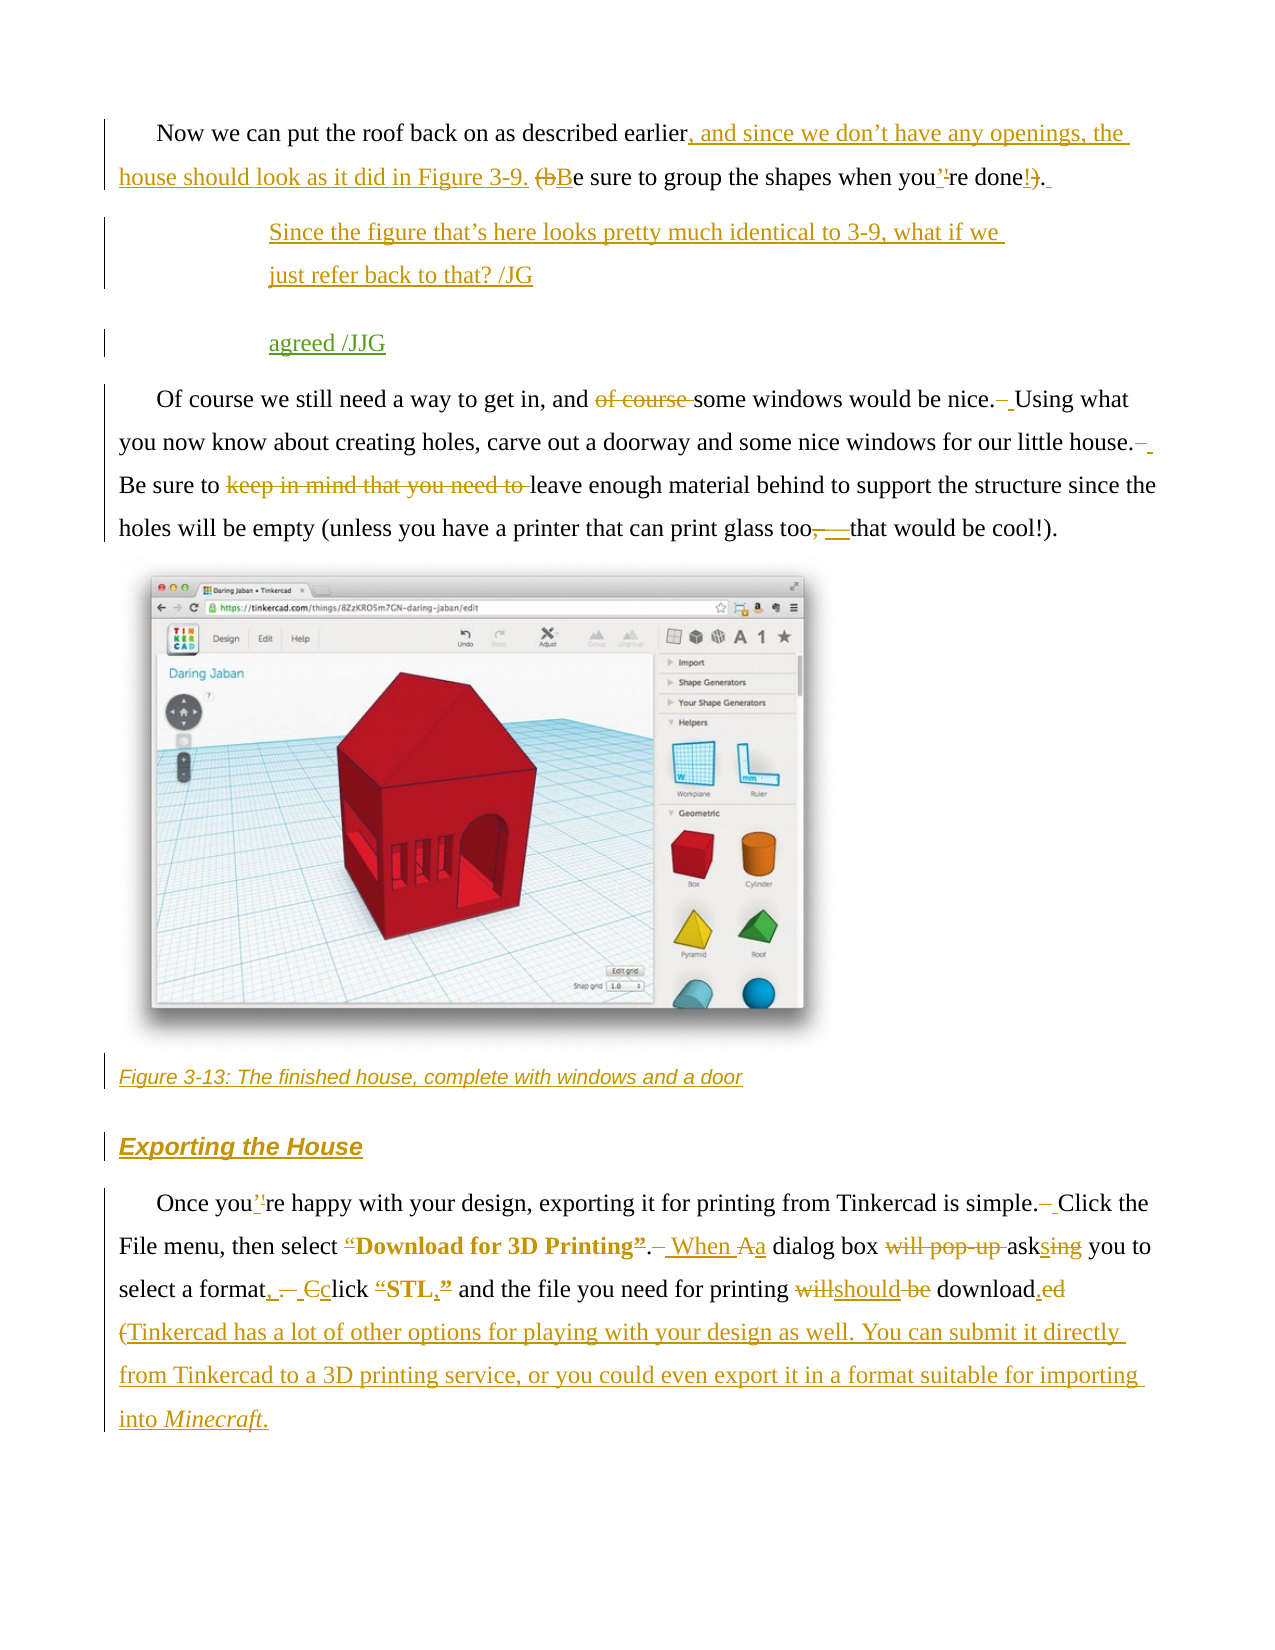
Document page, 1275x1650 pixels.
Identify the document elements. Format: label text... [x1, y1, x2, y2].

text Since the figure that’s here looks pretty much identical to 3-9, what if we just refer back to that? /JG [268, 217, 1006, 289]
text Figure 3-13: The finished house, complete with windows and a door [118, 569, 1156, 1089]
text Now we can put the roof back on as described earlier, and since we don’t have any openings, the house should look as it did in Figure 3-9. Be sure to group the shapes when you’re done!. [118, 118, 1156, 190]
text agreed /JJG [268, 328, 1006, 357]
text Exporting the House [118, 1132, 1156, 1161]
text Once you’re happy with your design, exporting it for printing from Tinkercad is simple. Click the File menu, then select Download for 3D Printing. When a dialog box asks you to select a format, click STL, and the file you need for printing should download. Tinkercad has a lot of other options for playing with your design as well. You can submit it directly from Tinkercad to a 3D printing service, or you could even export it in a format suitable for importing into Minecraft. [118, 1188, 1156, 1432]
text Of course we still need a way to get in, and some windows would be nice. Using what you now know about creating holes, carve out a doorway and some nice windows for our little house. Be sure to leave enough material behind to support the structure since the holes will be empty (unless you have a printer that can print glass too—that would be cool!). [118, 384, 1156, 542]
picture [118, 556, 837, 1054]
